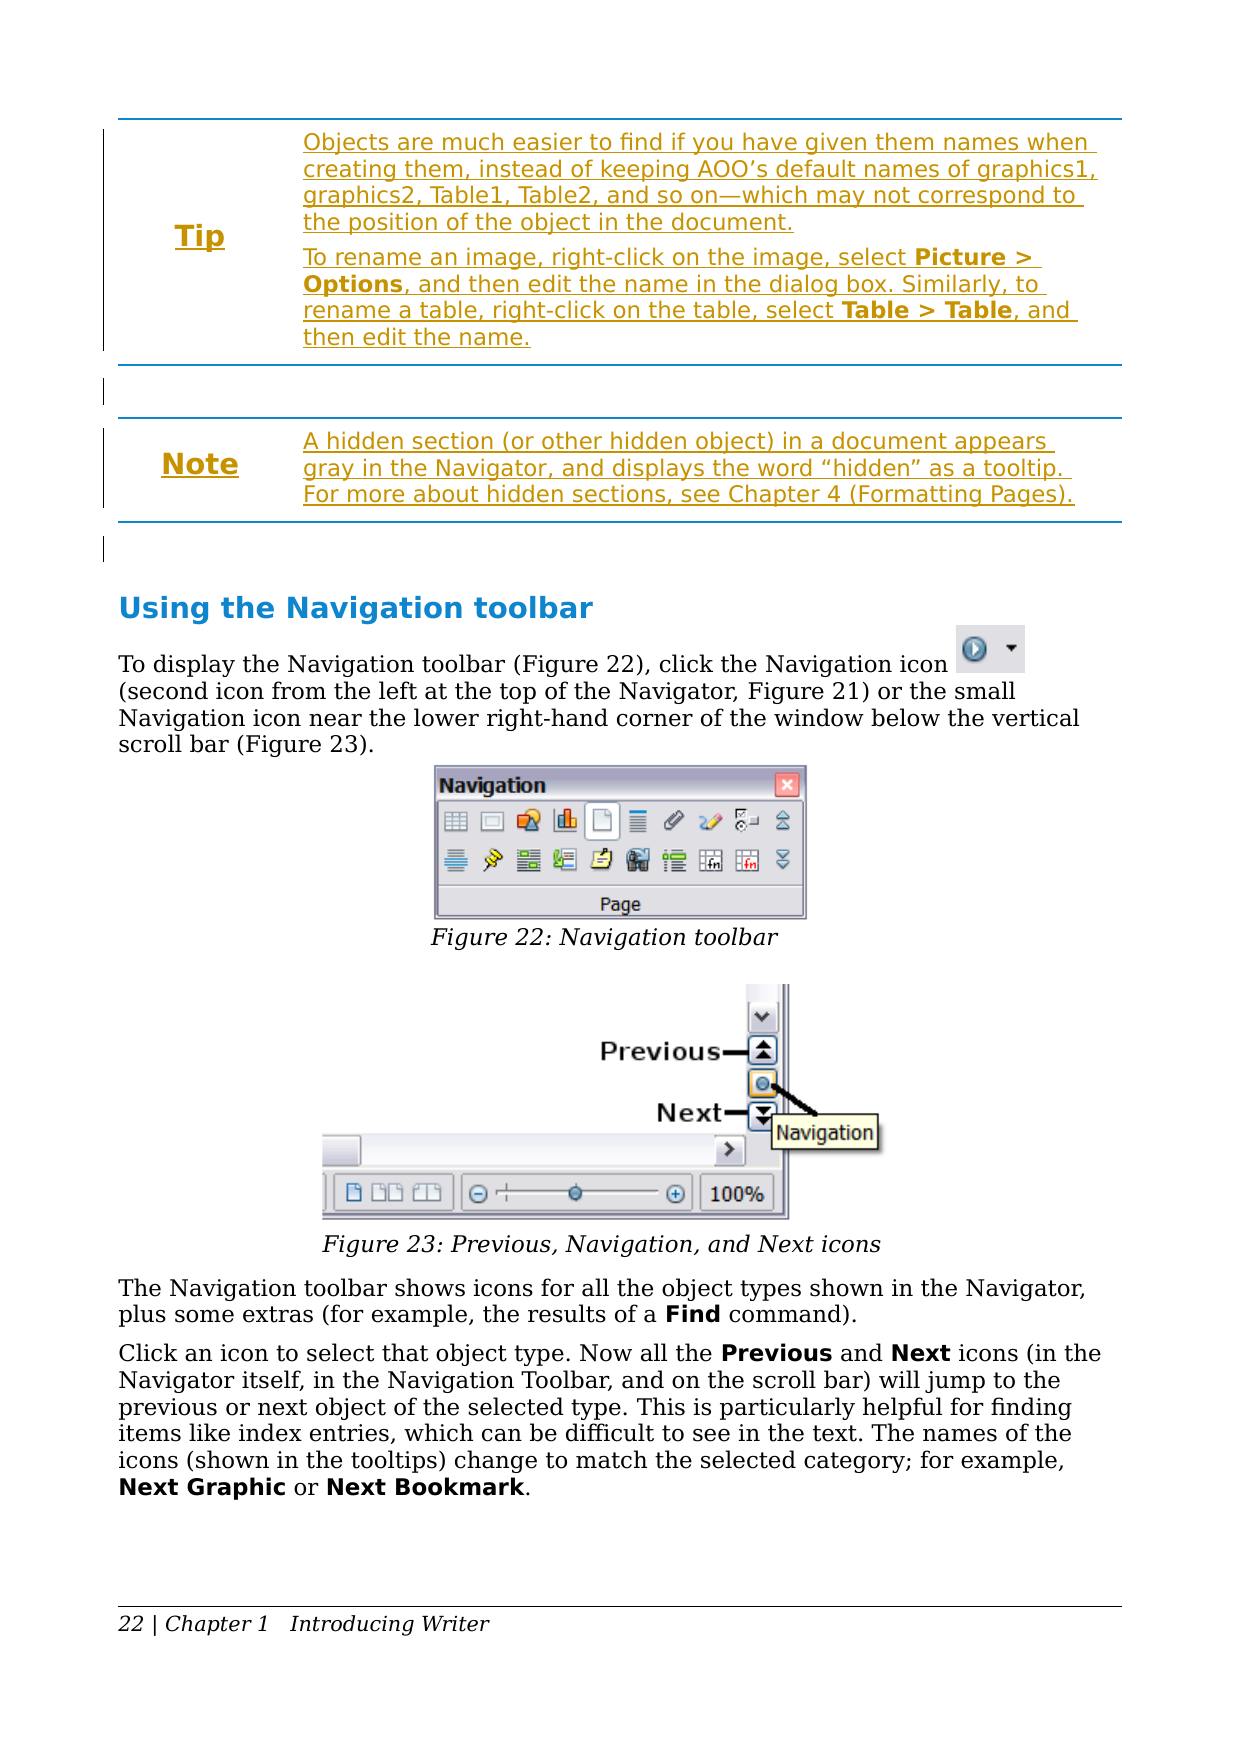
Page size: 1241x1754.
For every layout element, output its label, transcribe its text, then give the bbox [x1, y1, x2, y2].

table_header Objects are much easier to find if you have given them names when creating them, instead of keeping AOO’s default names of graphics1, graphics2, Table1, Table2, and so on—which may not correspond to the position of the object in the document. To rename an image, right-click on the image, select Picture > Options, and then edit the name in the dialog box. Similarly, to rename a table, right-click on the table, select Table > Table, and then edit the name. [281, 120, 1122, 364]
picture [955, 625, 1025, 673]
table_header A hidden section (or other hidden object) in a document appears gray in the Navigator, and displays the word “hidden” as a tooltip. For more about hidden sections, see Chapter 4 (Formatting Pages). [281, 419, 1122, 521]
text Click an icon to select that object type. Now all the Previous and Next icons (in the Navigator itself, in the Navigation Toolbar, and on the scroll bar) will jump to the previous or next object of the selected type. This is particularly helpful for finding items like index entries, which can be difficult to see in the text. The names of the icons (shown in the tooltips) change to match the selected category; for example, Next Graphic or Next Bookmark. [118, 1341, 1122, 1501]
table_header Tip [118, 120, 281, 364]
text The Navigation toolbar shows icons for all the object types shown in the Navigator, plus some extras (for example, the results of a Find command). [118, 1275, 1122, 1328]
text Figure 23: Previous, Navigation, and Next icons [322, 1231, 918, 1258]
subtitle Using the Navigation toolbar [118, 592, 1122, 626]
picture [431, 761, 810, 924]
picture [322, 984, 889, 1225]
table_header Note [118, 419, 281, 521]
text Figure 22: Navigation toolbar [431, 924, 809, 950]
text To display the Navigation toolbar (Figure 22), click the Navigation icon (second icon from the left at the top of the Navigator, Figure 21) or the small Navigation icon near the lower right-hand corner of the window below the vertical scroll bar (Figure 23). [118, 626, 1122, 758]
